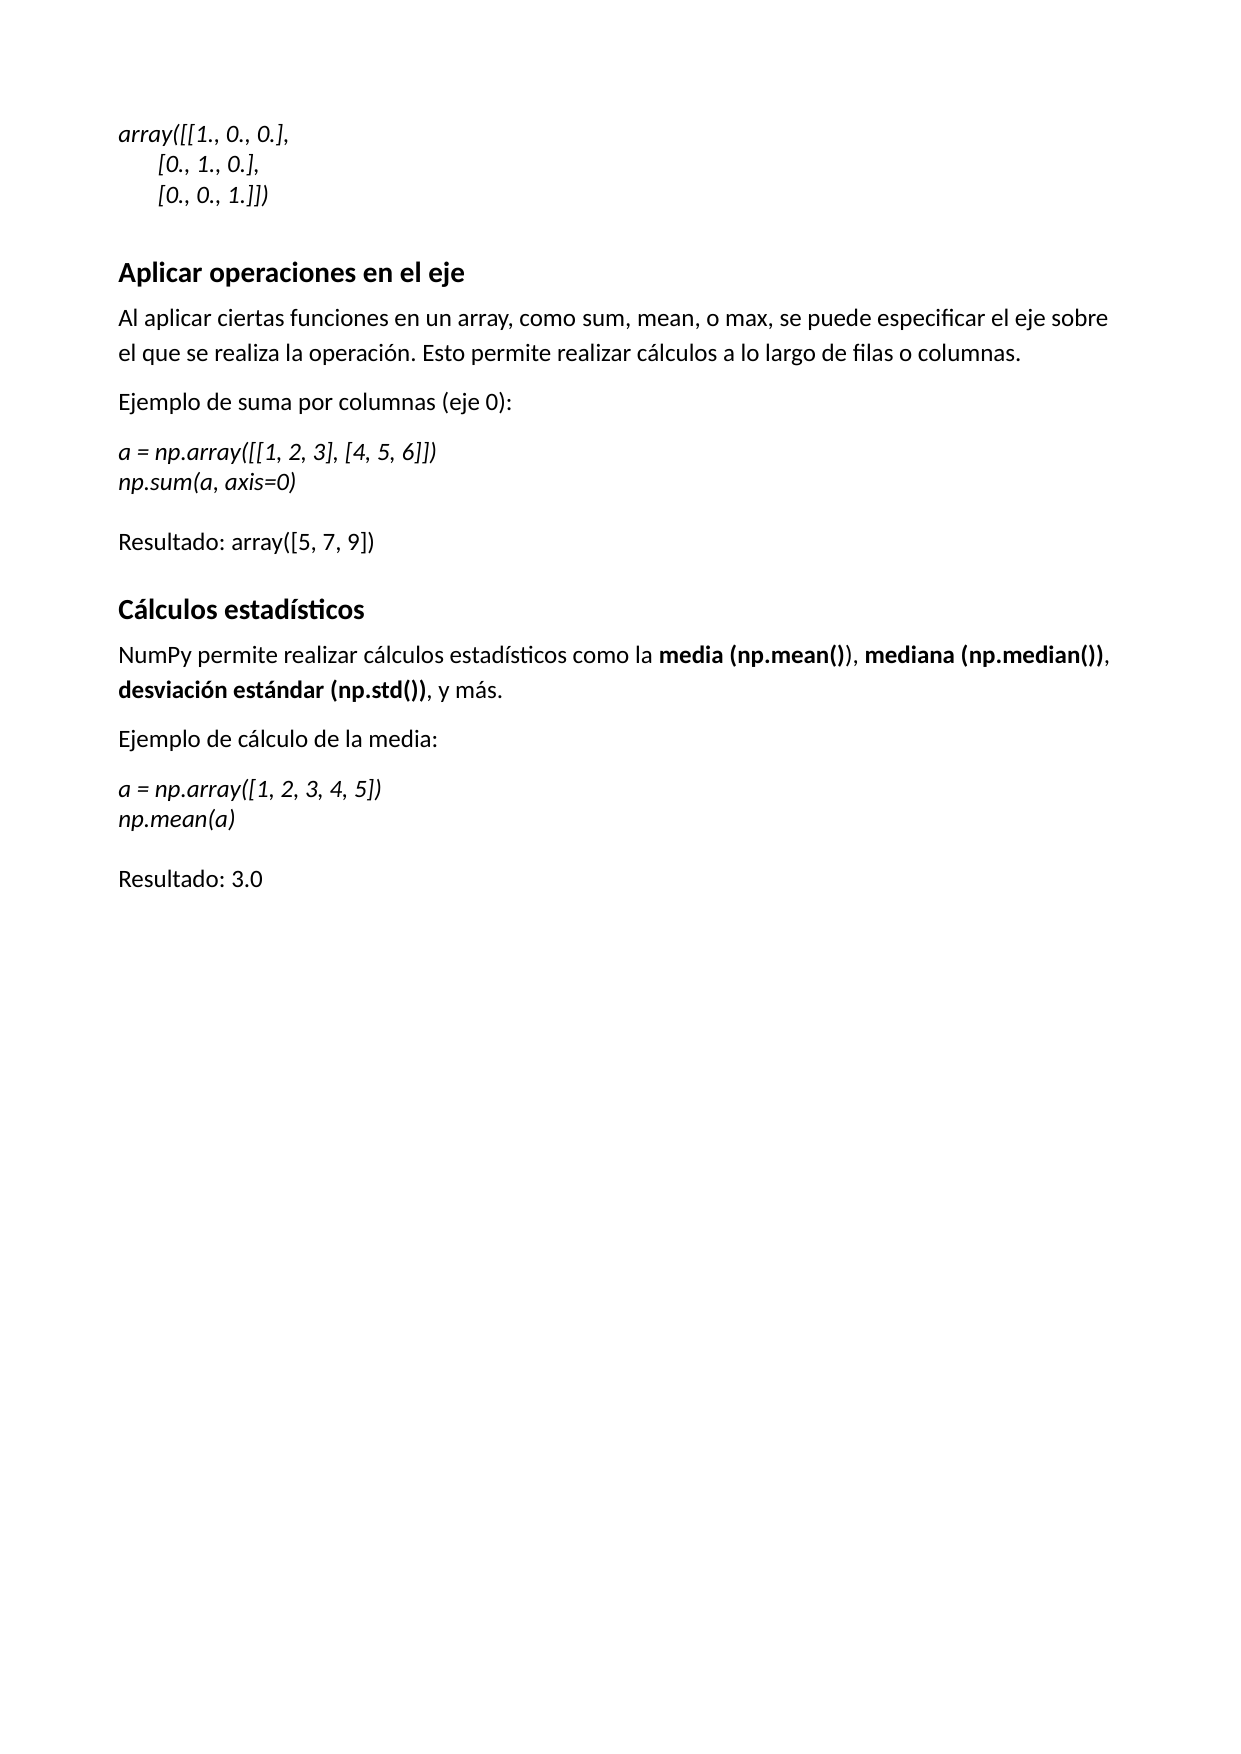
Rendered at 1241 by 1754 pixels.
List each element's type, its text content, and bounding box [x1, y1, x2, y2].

text Al aplicar ciertas funciones en un array, como sum, mean, o max, se puede especificar el eje sobre el que se realiza la operación. Esto permite realizar cálculos a lo largo de filas o columnas. [118, 302, 1122, 367]
text Ejemplo de cálculo de la media: [118, 723, 1122, 754]
subtitle Aplicar operaciones en el eje [118, 254, 1122, 289]
text np.sum(a, axis=0) [118, 467, 1122, 497]
text Resultado: array([5, 7, 9]) [118, 527, 1122, 557]
text [0., 1., 0.], [118, 149, 1122, 179]
text a = np.array([[1, 2, 3], [4, 5, 6]]) [118, 436, 1122, 467]
text NumPy permite realizar cálculos estadísticos como la media (np.mean()), mediana (np.median()), desviación estándar (np.std()), y más. [118, 639, 1122, 704]
subtitle Cálculos estadísticos [118, 591, 1122, 626]
text Ejemplo de suma por columnas (eje 0): [118, 386, 1122, 417]
text [0., 0., 1.]]) [118, 179, 1122, 210]
text np.mean(a) [118, 803, 1122, 834]
text Resultado: 3.0 [118, 863, 1122, 894]
text array([[1., 0., 0.], [118, 118, 1122, 149]
text a = np.array([1, 2, 3, 4, 5]) [118, 773, 1122, 803]
